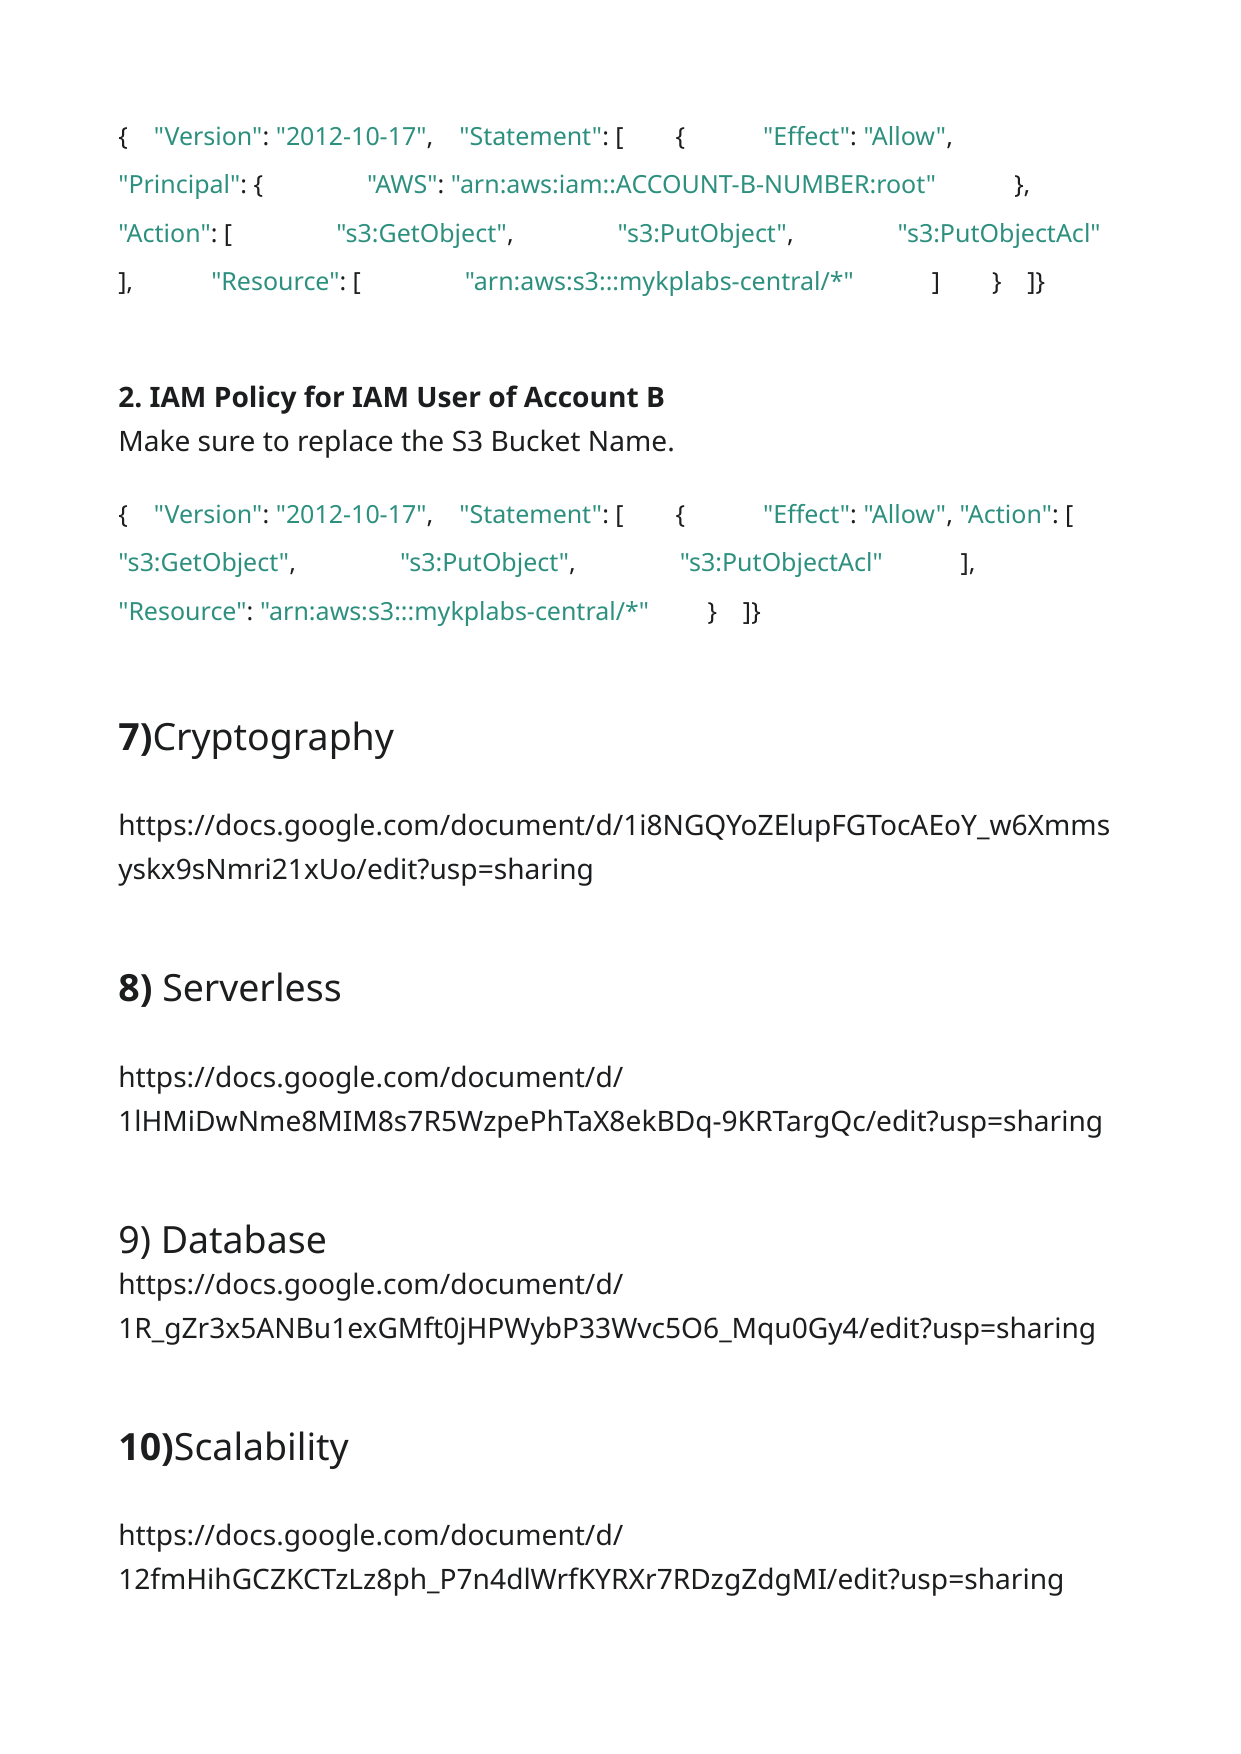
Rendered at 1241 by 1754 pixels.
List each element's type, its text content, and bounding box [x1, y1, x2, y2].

text { "Version": "2012-10-17", "Statement": [ { "Effect": "Allow", "Principal": { "AWS": "arn:aws:iam::ACCOUNT-B-NUMBER:root" }, "Action": [ "s3:GetObject", "s3:PutObject", "s3:PutObjectAcl" ], "Resource": [ "arn:aws:s3:::mykplabs-central/*" ] } ]} [118, 118, 1122, 298]
text 10)Scalability [118, 1420, 1122, 1471]
text https://docs.google.com/document/d/1R_gZr3x5ANBu1exGMft0jHPWybP33Wvc5O6_Mqu0Gy4/edit?usp=sharing [118, 1264, 1122, 1347]
text Make sure to replace the S3 Bucket Name. [118, 421, 1122, 459]
text https://docs.google.com/document/d/12fmHihGCZKCTzLz8ph_P7n4dlWrfKYRXr7RDzgZdgMI/edit?usp=sharing [118, 1516, 1122, 1598]
text https://docs.google.com/document/d/1lHMiDwNme8MIM8s7R5WzpePhTaX8ekBDq-9KRTargQc/edit?usp=sharing [118, 1057, 1122, 1139]
text 2. IAM Policy for IAM User of Account B [118, 377, 1122, 415]
text 8) Serverless [118, 962, 1122, 1013]
text 9) Database [118, 1213, 1122, 1264]
text 7)Cryptography [118, 710, 1122, 761]
text https://docs.google.com/document/d/1i8NGQYoZElupFGTocAEoY_w6Xmmsyskx9sNmri21xUo/edit?usp=sharing [118, 761, 1122, 888]
text { "Version": "2012-10-17", "Statement": [ { "Effect": "Allow", "Action": [ "s3:GetObject", "s3:PutObject", "s3:PutObjectAcl" ], "Resource": "arn:aws:s3:::mykplabs-central/*" } ]} [118, 496, 1122, 628]
